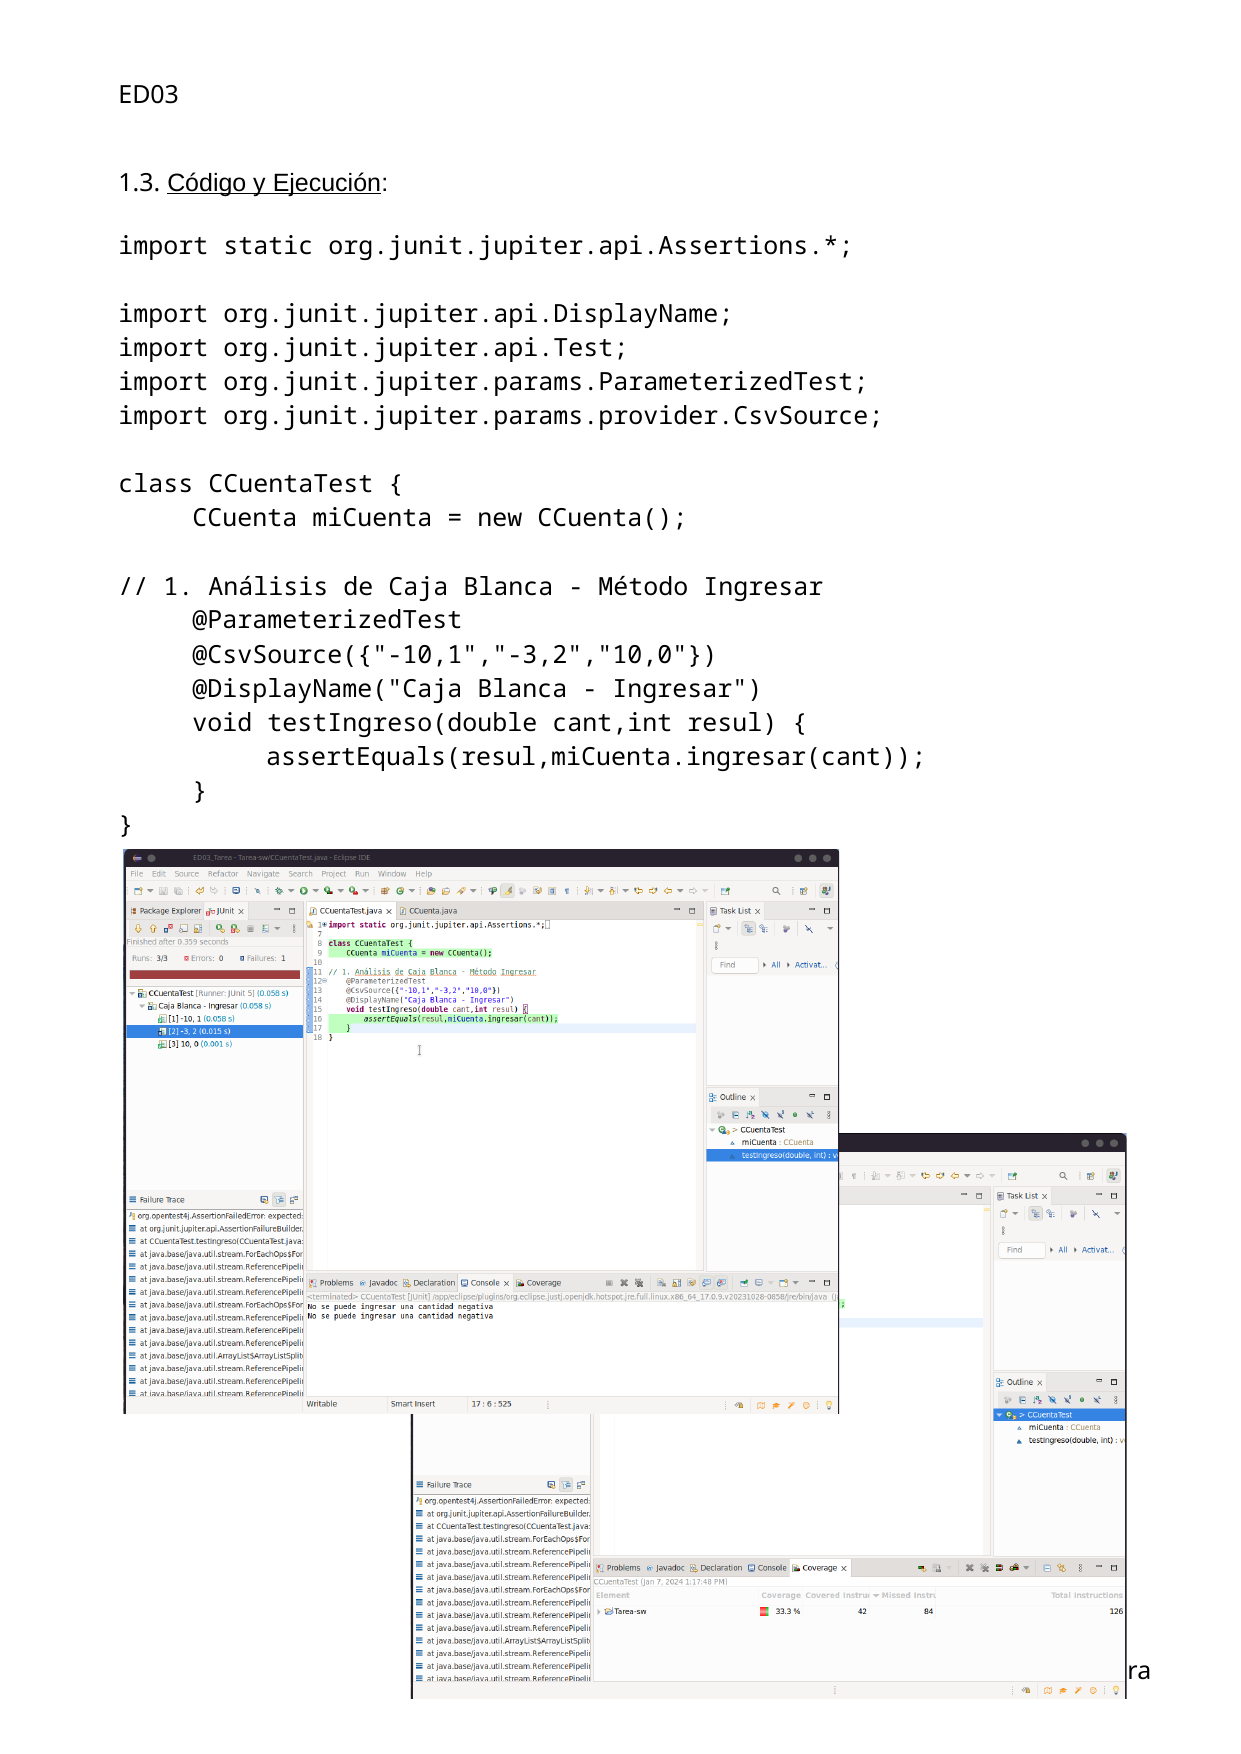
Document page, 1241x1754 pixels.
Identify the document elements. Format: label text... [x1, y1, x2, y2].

text import org.junit.jupiter.params.ParameterizedTest; [118, 364, 1151, 398]
text void testIngreso(double cant,int resul) { [118, 704, 1151, 738]
picture [123, 849, 1127, 1699]
text @DisplayName("Caja Blanca - Ingresar") [118, 670, 1151, 704]
text @CsvSource({"-10,1","-3,2","10,0"}) [118, 636, 1151, 670]
text assertEquals(resul,miCuenta.ingresar(cant)); [118, 738, 1151, 772]
text } [118, 807, 1151, 841]
text import org.junit.jupiter.api.Test; [118, 330, 1151, 364]
text // 1. Análisis de Caja Blanca - Método Ingresar [118, 568, 1151, 602]
text import org.junit.jupiter.params.provider.CsvSource; [118, 398, 1151, 432]
text } [118, 772, 1151, 807]
text import org.junit.jupiter.api.DisplayName; [118, 296, 1151, 330]
text CCuenta miCuenta = new CCuenta(); [118, 500, 1151, 534]
text import static org.junit.jupiter.api.Assertions.*; [118, 227, 1151, 262]
text 1.3. Código y Ejecución: [118, 165, 1151, 199]
text class CCuentaTest { [118, 466, 1151, 500]
text @ParameterizedTest [118, 602, 1151, 636]
